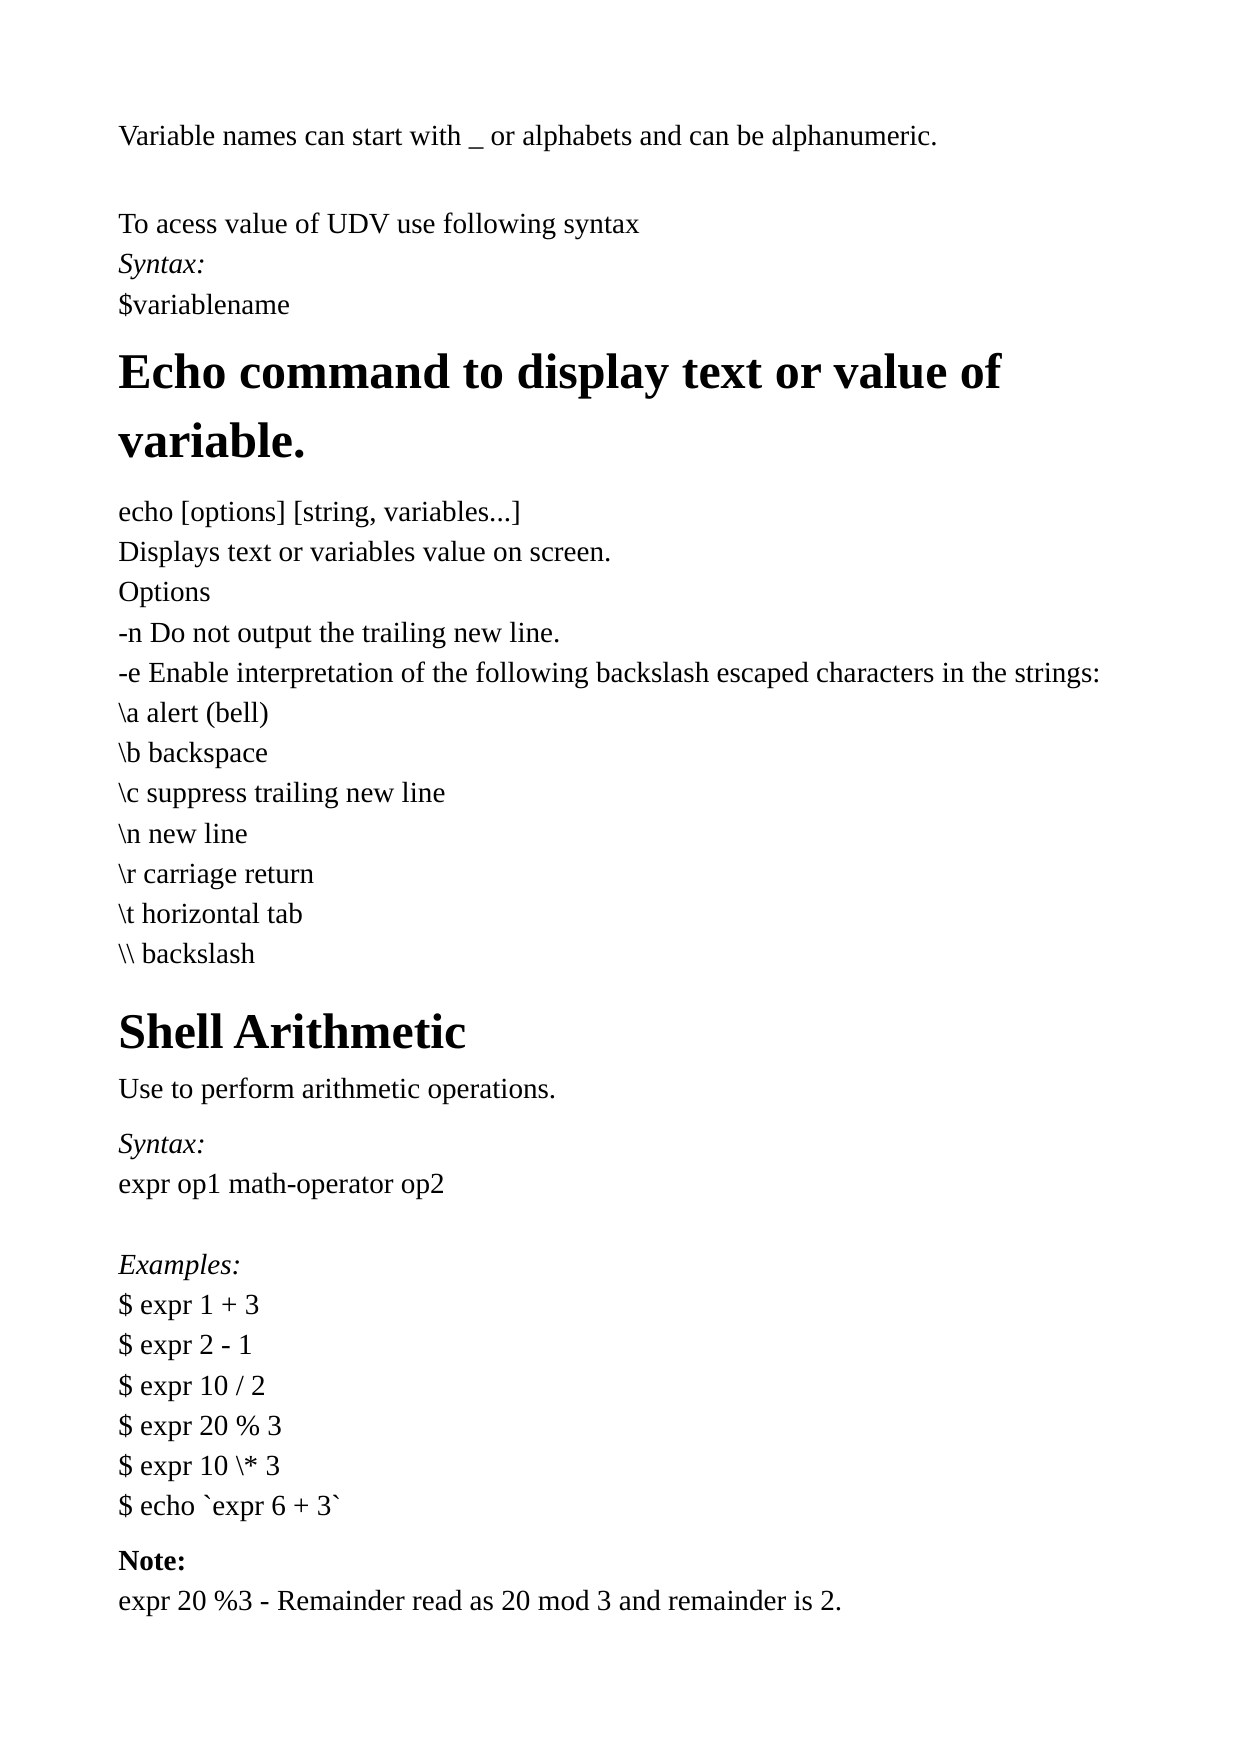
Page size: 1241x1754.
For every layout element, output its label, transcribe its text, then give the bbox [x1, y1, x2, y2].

subtitle Shell Arithmetic [118, 1002, 1122, 1059]
text Variable names can start with _ or alphabets and can be alphanumeric. [118, 118, 1122, 186]
text To acess value of UDV use following syntax Syntax: $variablename [118, 206, 1122, 320]
text Echo command to display text or value of variable. [118, 342, 1122, 468]
text echo [options] [string, variables...] Displays text or variables value on screen. Options -n Do not output the trailing new line. -e Enable interpretation of the following backslash escaped characters in the strings: \a alert (bell) \b backspace \c suppress trailing new line \n new line \r carriage return \t horizontal tab \\ backslash [118, 494, 1122, 970]
text Syntax: expr op1 math-operator op2 Examples: $ expr 1 + 3 $ expr 2 - 1 $ expr 10 / 2 $ expr 20 % 3 $ expr 10 \* 3 $ echo `expr 6 + 3` [118, 1126, 1122, 1522]
text Note: expr 20 %3 - Remainder read as 20 mod 3 and remainder is 2. [118, 1543, 1122, 1617]
text Use to perform arithmetic operations. [118, 1072, 1122, 1105]
